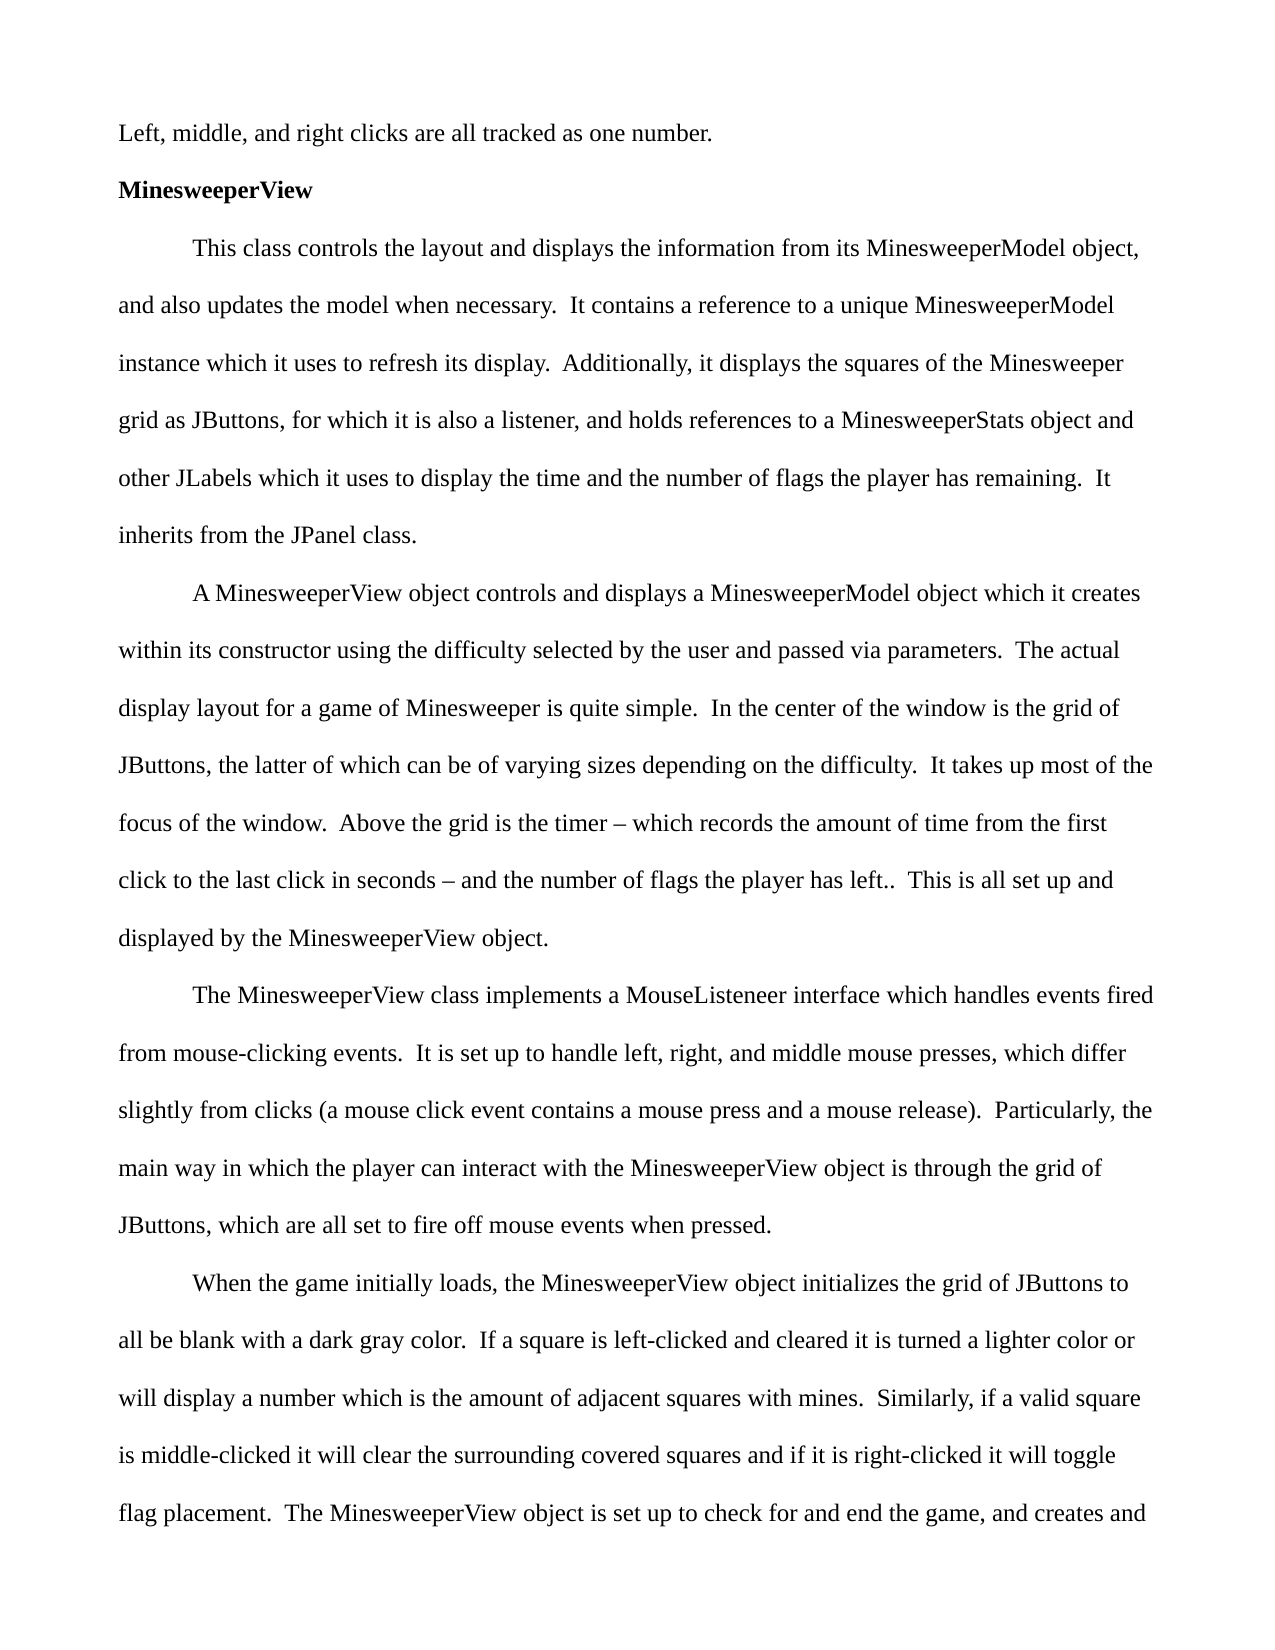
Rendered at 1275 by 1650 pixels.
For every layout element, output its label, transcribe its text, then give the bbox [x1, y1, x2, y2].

text The MinesweeperView class implements a MouseListeneer interface which handles events fired from mouse-clicking events. It is set up to handle left, right, and middle mouse presses, which differ slightly from clicks (a mouse click event contains a mouse press and a mouse release). Particularly, the main way in which the player can interact with the MinesweeperView object is through the grid of JButtons, which are all set to fire off mouse events when pressed. [118, 981, 1157, 1239]
text This class controls the layout and displays the information from its MinesweeperModel object, and also updates the model when necessary. It contains a reference to a unique MinesweeperModel instance which it uses to refresh its display. Additionally, it displays the squares of the Minesweeper grid as JButtons, for which it is also a listener, and holds references to a MinesweeperStats object and other JLabels which it uses to display the time and the number of flags the player has remaining. It inherits from the JPanel class. [118, 233, 1157, 549]
text A MinesweeperView object controls and displays a MinesweeperModel object which it creates within its constructor using the difficulty selected by the user and passed via parameters. The actual display layout for a game of Minesweeper is quite simple. In the center of the window is the grid of JButtons, the latter of which can be of varying sizes depending on the difficulty. It takes up most of the focus of the window. Above the grid is the timer – which records the amount of time from the first click to the last click in seconds – and the number of flags the player has left.. This is all set up and displayed by the MinesweeperView object. [118, 578, 1157, 952]
text MinesweeperView [118, 176, 1157, 204]
text When the game initially loads, the MinesweeperView object initializes the grid of JButtons to all be blank with a dark gray color. If a square is left-clicked and cleared it is turned a lighter color or will display a number which is the amount of adjacent squares with mines. Similarly, if a valid square is middle-clicked it will clear the surrounding covered squares and if it is right-clicked it will toggle flag placement. The MinesweeperView object is set up to check for and end the game, and creates and [118, 1268, 1157, 1527]
text Left, middle, and right clicks are all tracked as one number. [118, 118, 1157, 147]
